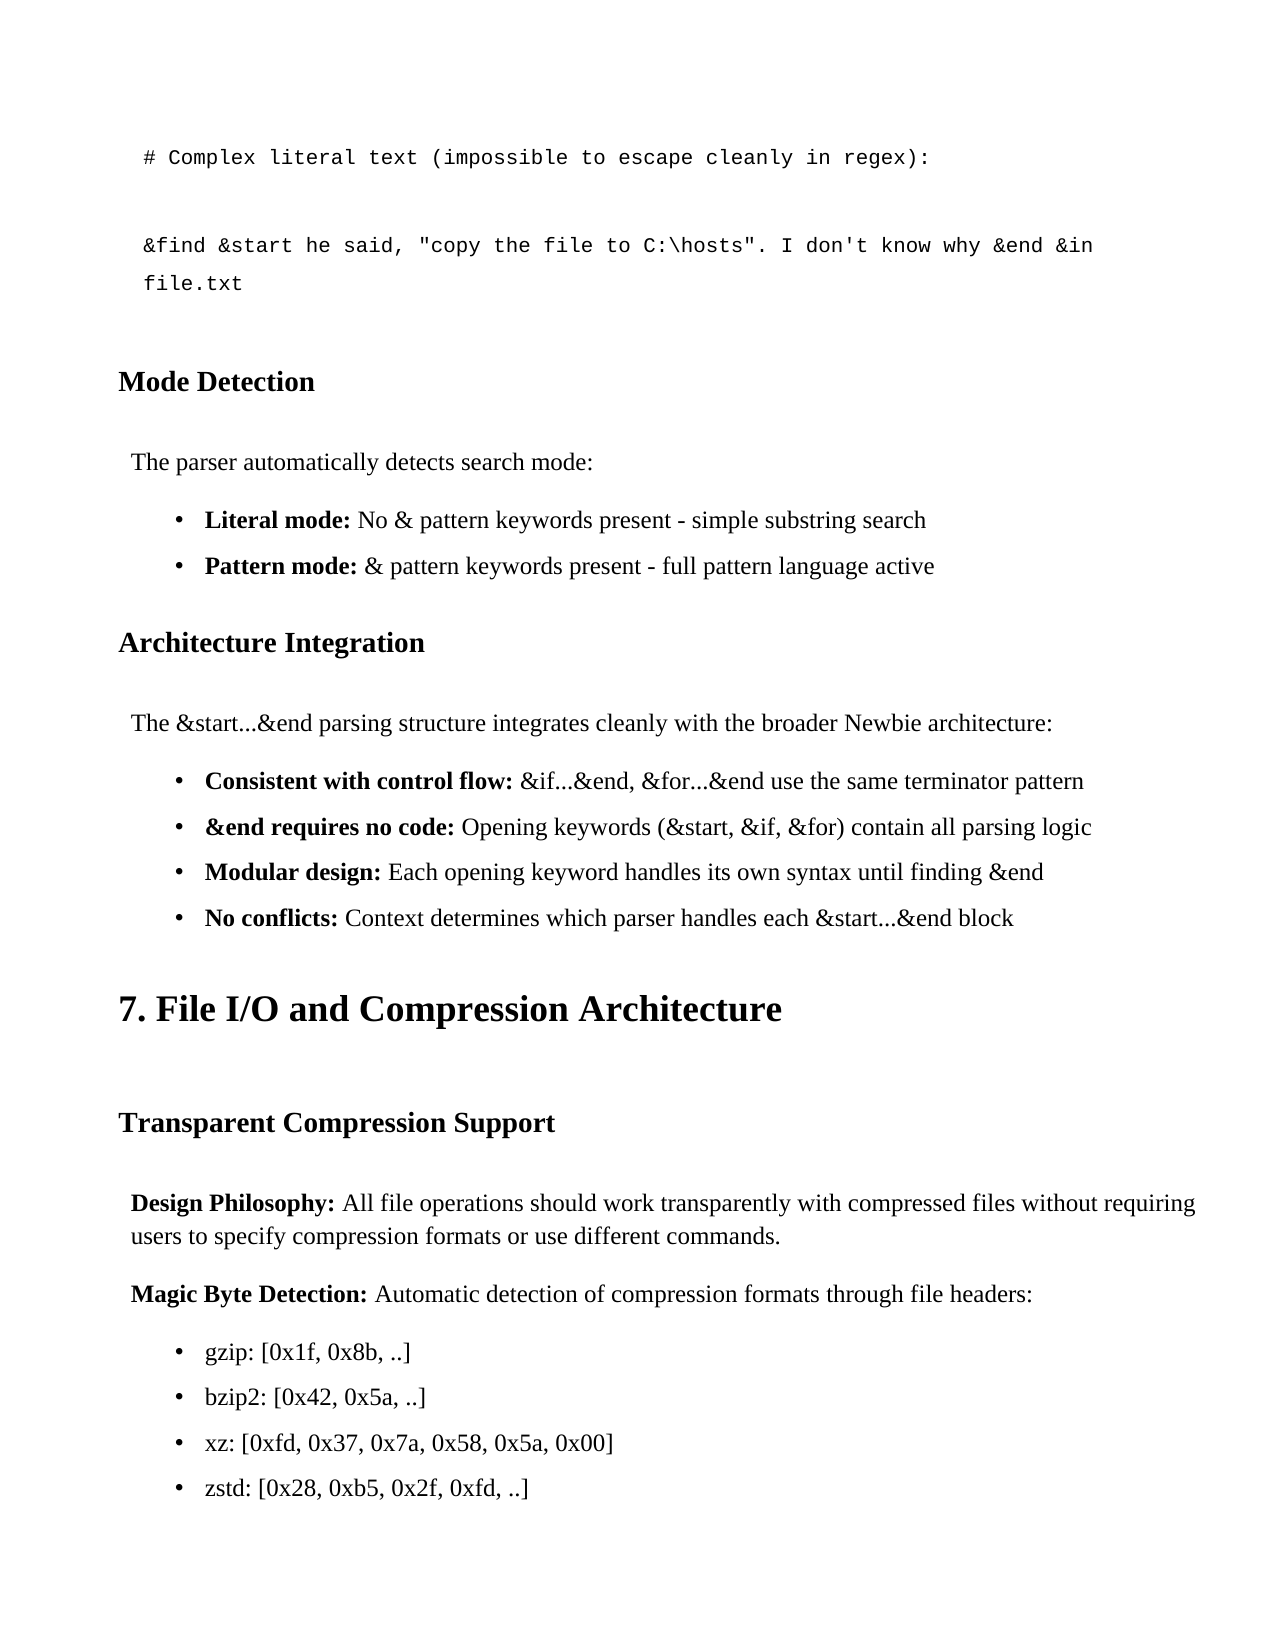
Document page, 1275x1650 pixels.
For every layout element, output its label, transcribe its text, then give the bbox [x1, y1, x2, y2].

list bzip2: [0x42, 0x5a, ..] [175, 1382, 1203, 1411]
text &find &start he said, "copy the file to C:\hosts". I don't know why &end &in file.txt [143, 235, 1191, 296]
list No conflicts: Context determines which parser handles each &start...&end block [175, 903, 1203, 932]
subtitle 7. File I/O and Compression Architecture [118, 986, 1216, 1029]
subtitle Mode Detection [118, 364, 1216, 398]
list Consistent with control flow: &if...&end, &for...&end use the same terminator pattern [175, 766, 1203, 795]
subtitle Transparent Compression Support [118, 1105, 1216, 1138]
list Literal mode: No & pattern keywords present - simple substring search [175, 505, 1203, 534]
text # Complex literal text (impossible to escape cleanly in regex): [143, 147, 1191, 171]
subtitle Architecture Integration [118, 626, 1216, 659]
list xz: [0xfd, 0x37, 0x7a, 0x58, 0x5a, 0x00] [175, 1428, 1203, 1457]
text The &start...&end parsing structure integrates cleanly with the broader Newbie architecture: [131, 708, 1203, 737]
text Design Philosophy: All file operations should work transparently with compressed files without requiring users to specify compression formats or use different commands. [131, 1188, 1203, 1249]
list Pattern mode: & pattern keywords present - full pattern language active [175, 551, 1203, 579]
list zstd: [0x28, 0xb5, 0x2f, 0xfd, ..] [175, 1473, 1203, 1502]
list gzip: [0x1f, 0x8b, ..] [175, 1337, 1203, 1366]
text Magic Byte Detection: Automatic detection of compression formats through file headers: [131, 1279, 1203, 1307]
text The parser automatically detects search mode: [131, 447, 1203, 476]
list Modular design: Each opening keyword handles its own syntax until finding &end [175, 857, 1203, 886]
list &end requires no code: Opening keywords (&start, &if, &for) contain all parsing logic [175, 812, 1203, 841]
